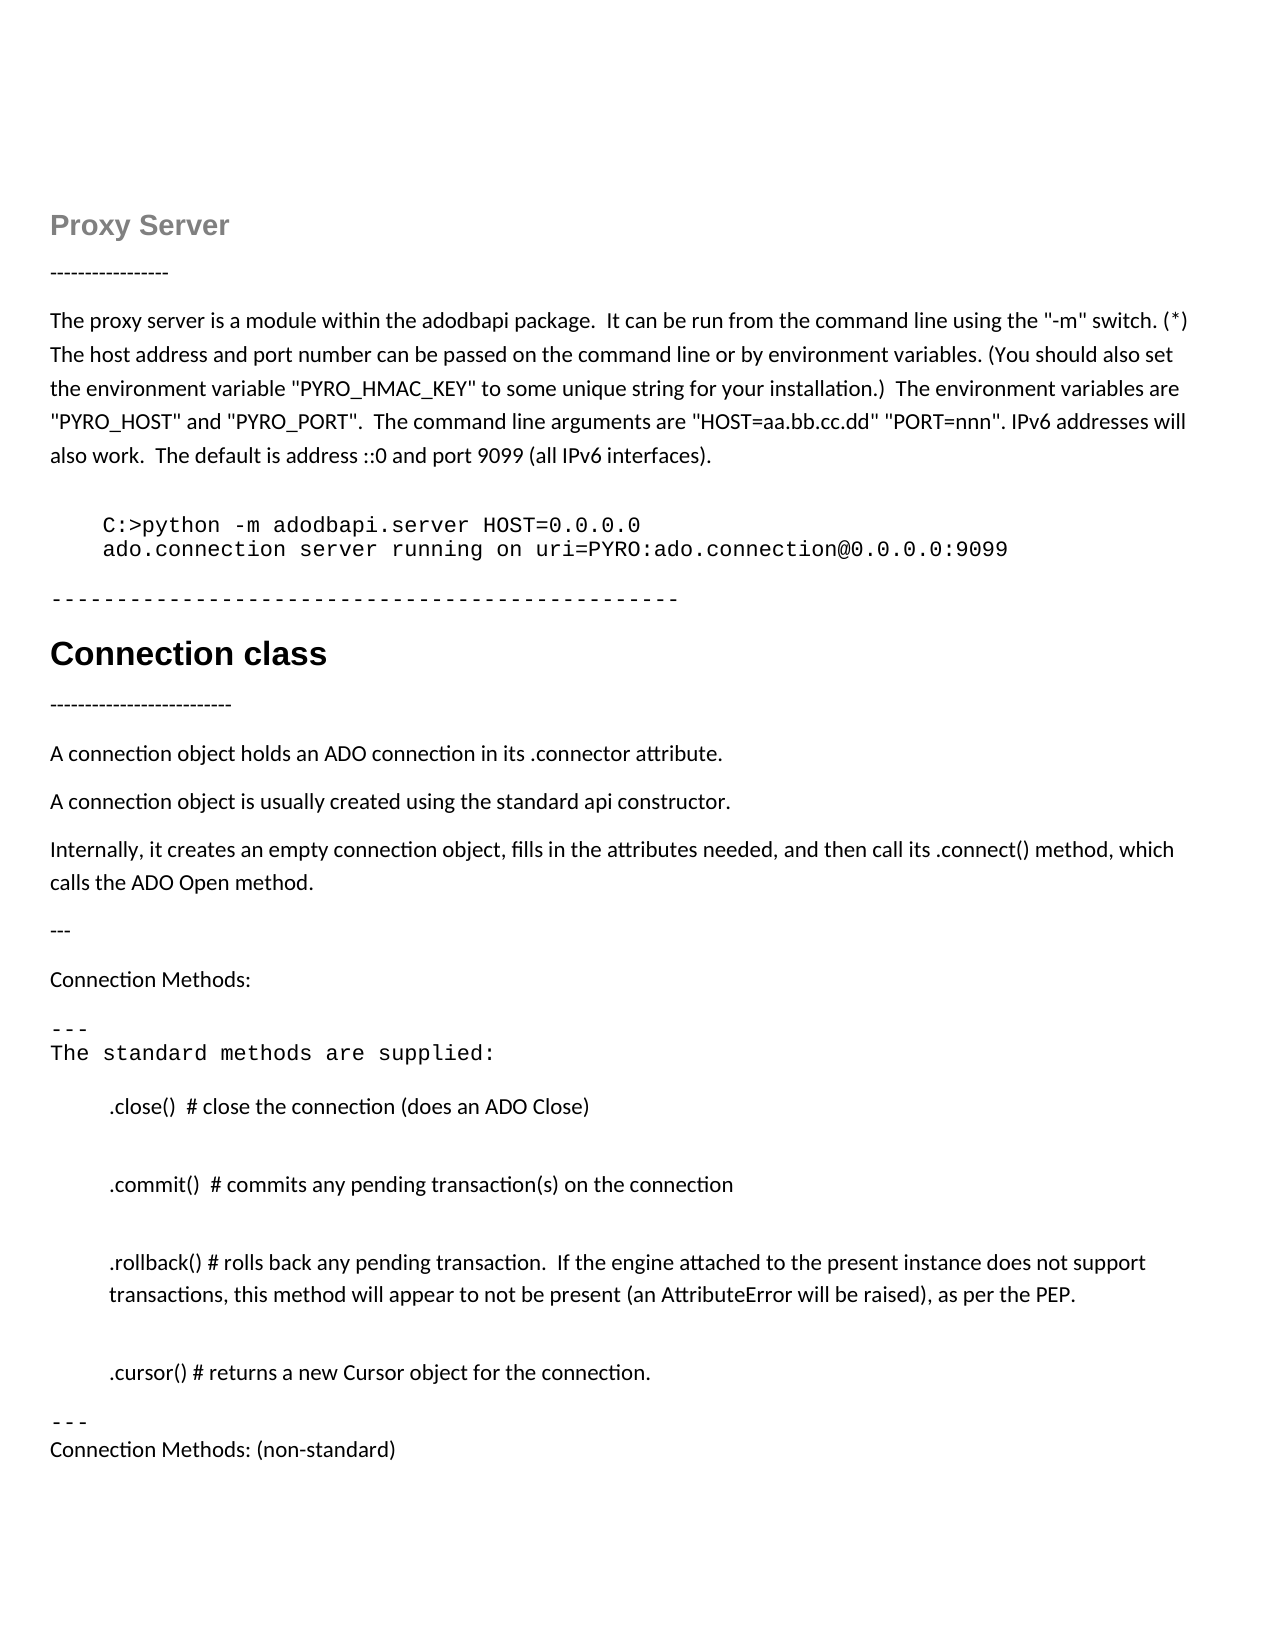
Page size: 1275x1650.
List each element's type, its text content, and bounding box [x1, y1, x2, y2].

text ado.connection server running on uri=PYRO:ado.connection@0.0.0.0:9099 [50, 538, 1201, 563]
text A connection object holds an ADO connection in its .connector attribute. [50, 739, 1201, 767]
text The standard methods are supplied: [50, 1043, 1201, 1067]
text ----------------- [50, 258, 1201, 287]
text -------------------------- [50, 691, 1201, 719]
subtitle Connection class [50, 634, 1201, 672]
text ------------------------------------------------ [50, 588, 1201, 613]
text --- [50, 1411, 1201, 1436]
list .commit() # commits any pending transaction(s) on the connection [109, 1170, 1201, 1198]
subtitle Proxy Server [50, 207, 1201, 241]
list .close() # close the connection (does an ADO Close) [109, 1092, 1201, 1120]
text A connection object is usually created using the standard api constructor. [50, 787, 1201, 815]
list .cursor() # returns a new Cursor object for the connection. [109, 1358, 1201, 1386]
text The proxy server is a module within the adodbapi package. It can be run from the command line using the "-m" switch. (*) The host address and port number can be passed on the command line or by environment variables. (You should also set the environment variable "PYRO_HMAC_KEY" to some unique string for your installation.) The environment variables are "PYRO_HOST" and "PYRO_PORT". The command line arguments are "HOST=aa.bb.cc.dd" "PORT=nnn". IPv6 addresses will also work. The default is address ::0 and port 9099 (all IPv6 interfaces). [50, 307, 1201, 469]
subtitle Connection Methods: [50, 965, 1201, 993]
text --- [50, 1018, 1201, 1043]
subtitle Connection Methods: (non-standard) [50, 1436, 1201, 1464]
text C:>python -m adodbapi.server HOST=0.0.0.0 [50, 514, 1201, 538]
text Internally, it creates an empty connection object, fills in the attributes needed, and then call its .connect() method, which calls the ADO Open method. [50, 835, 1201, 897]
list .rollback() # rolls back any pending transaction. If the engine attached to the present instance does not support transactions, this method will appear to not be present (an AttributeError will be raised), as per the PEP. [109, 1248, 1201, 1308]
text --- [50, 917, 1201, 945]
